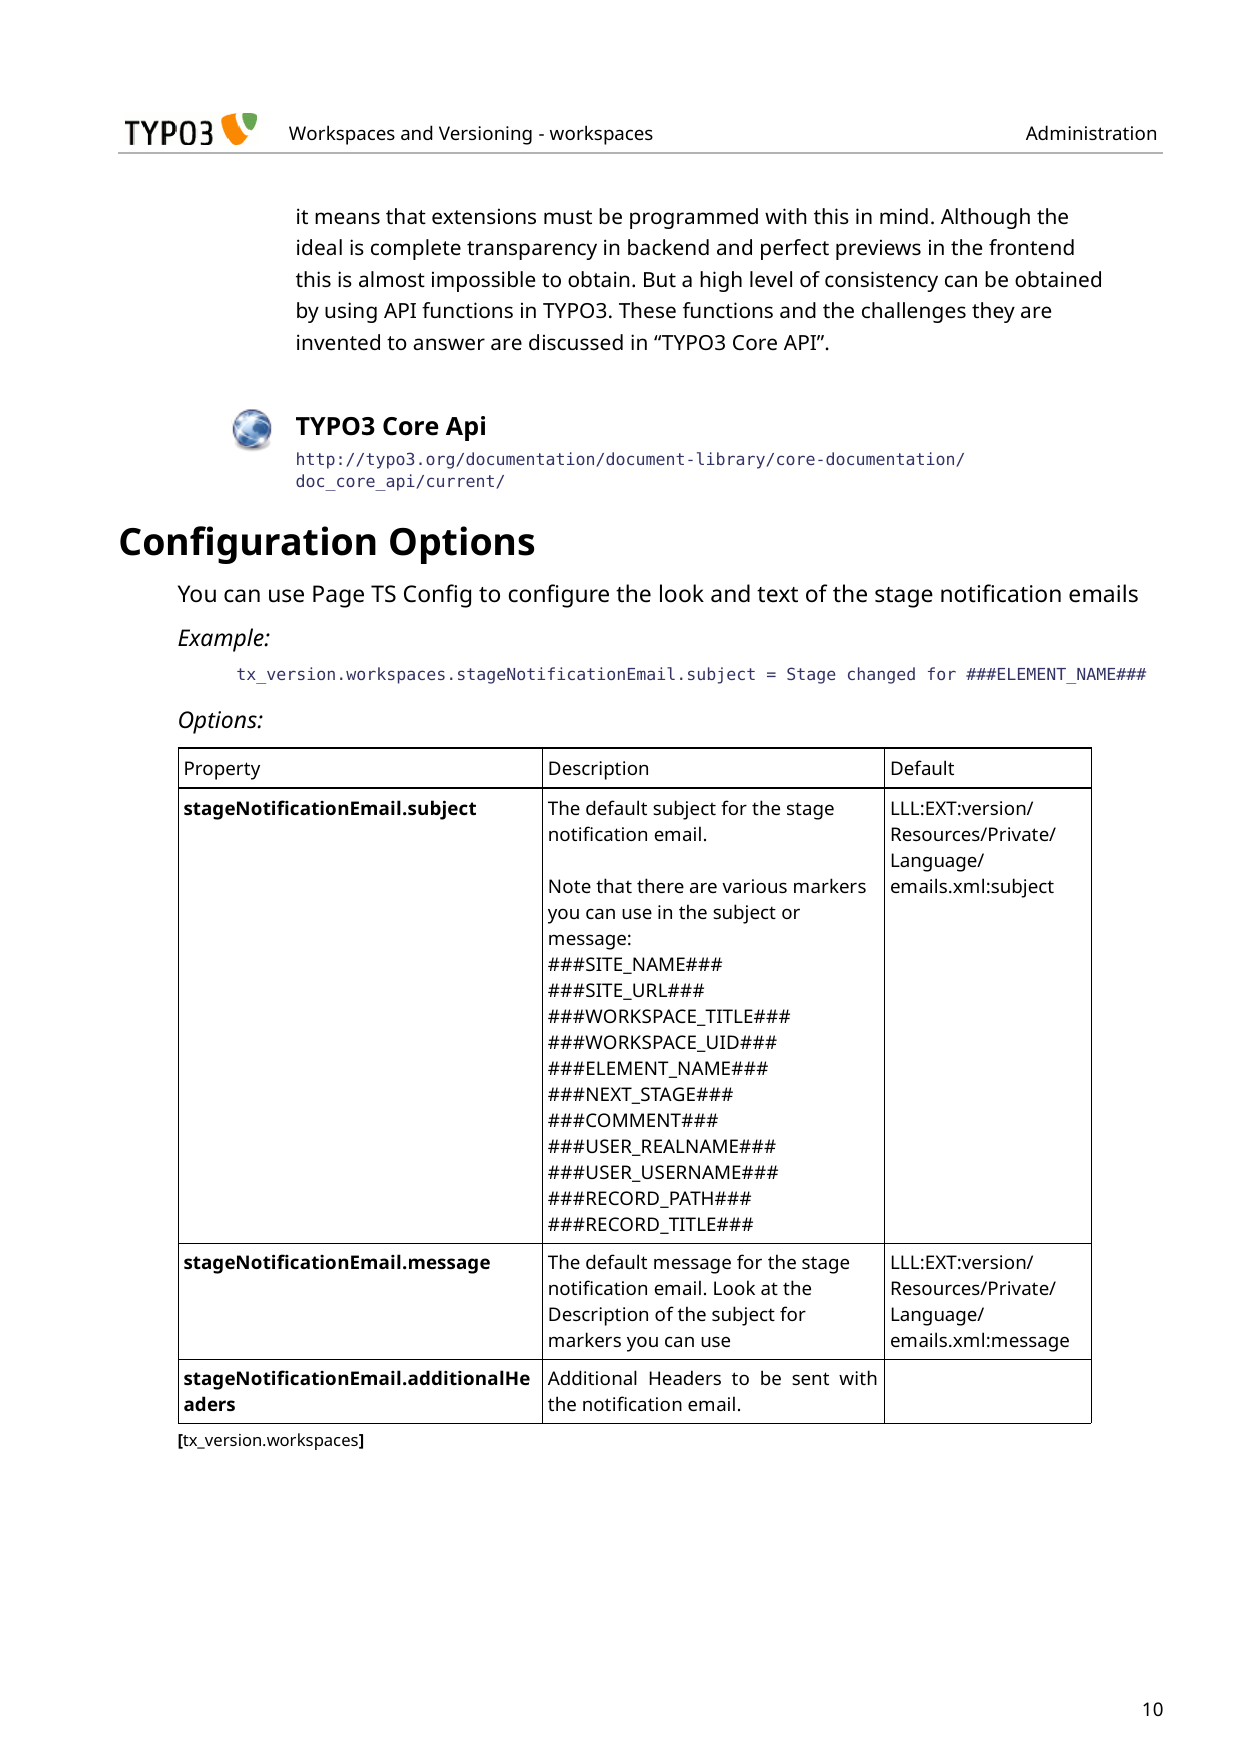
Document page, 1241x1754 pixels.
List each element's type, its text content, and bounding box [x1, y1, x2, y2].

text tx_version.workspaces.stageNotificationEmail.subject = Stage changed for ###ELEMENT_NAME### [236, 665, 1163, 684]
title TYPO3 Core Api [295, 409, 1104, 443]
text Example: [177, 621, 1163, 652]
subtitle Configuration Options [118, 515, 1163, 566]
text it means that extensions must be programmed with this in mind. Although the ideal is complete transparency in backend and perfect previews in the frontend this is almost impossible to obtain. But a high level of consistency can be obtained by using API functions in TYPO3. These functions and the challenges they are invented to answer are discussed in “TYPO3 Core API”. [295, 202, 1104, 356]
table_cell stageNotificationEmail.subject [179, 789, 542, 1243]
table_cell The default subject for the stage notification email. Note that there are various markers you can use in the subject or message: ###SITE_NAME### ###SITE_URL### ###WORKSPACE_TITLE### ###WORKSPACE_UID### ###ELEMENT_NAME### ###NEXT_STAGE### ###COMMENT### ###USER_REALNAME### ###USER_USERNAME### ###RECORD_PATH### ###RECORD_TITLE### [543, 789, 884, 1243]
picture [124, 112, 260, 145]
text Options: [177, 704, 1163, 735]
table_cell stageNotificationEmail.additionalHeaders [179, 1360, 542, 1423]
text [tx_version.workspaces] [177, 1428, 1163, 1451]
table_cell stageNotificationEmail.message [179, 1244, 542, 1359]
table_cell The default message for the stage notification email. Look at the Description of the subject for markers you can use [543, 1244, 884, 1359]
table_header Property [179, 749, 542, 787]
table_cell [885, 1360, 1091, 1423]
table_header Description [543, 749, 884, 787]
table_cell LLL:EXT:version/Resources/Private/Language/emails.xml:subject [885, 789, 1091, 1243]
picture [229, 407, 274, 452]
table_cell Additional Headers to be sent with the notification email. [543, 1360, 884, 1423]
text http://typo3.org/documentation/document-library/core-documentation/doc_core_api/current/ [295, 450, 1104, 492]
text You can use Page TS Config to configure the look and text of the stage notification emails [177, 578, 1163, 609]
table_cell LLL:EXT:version/Resources/Private/Language/emails.xml:message [885, 1244, 1091, 1359]
table_header Default [885, 749, 1091, 787]
